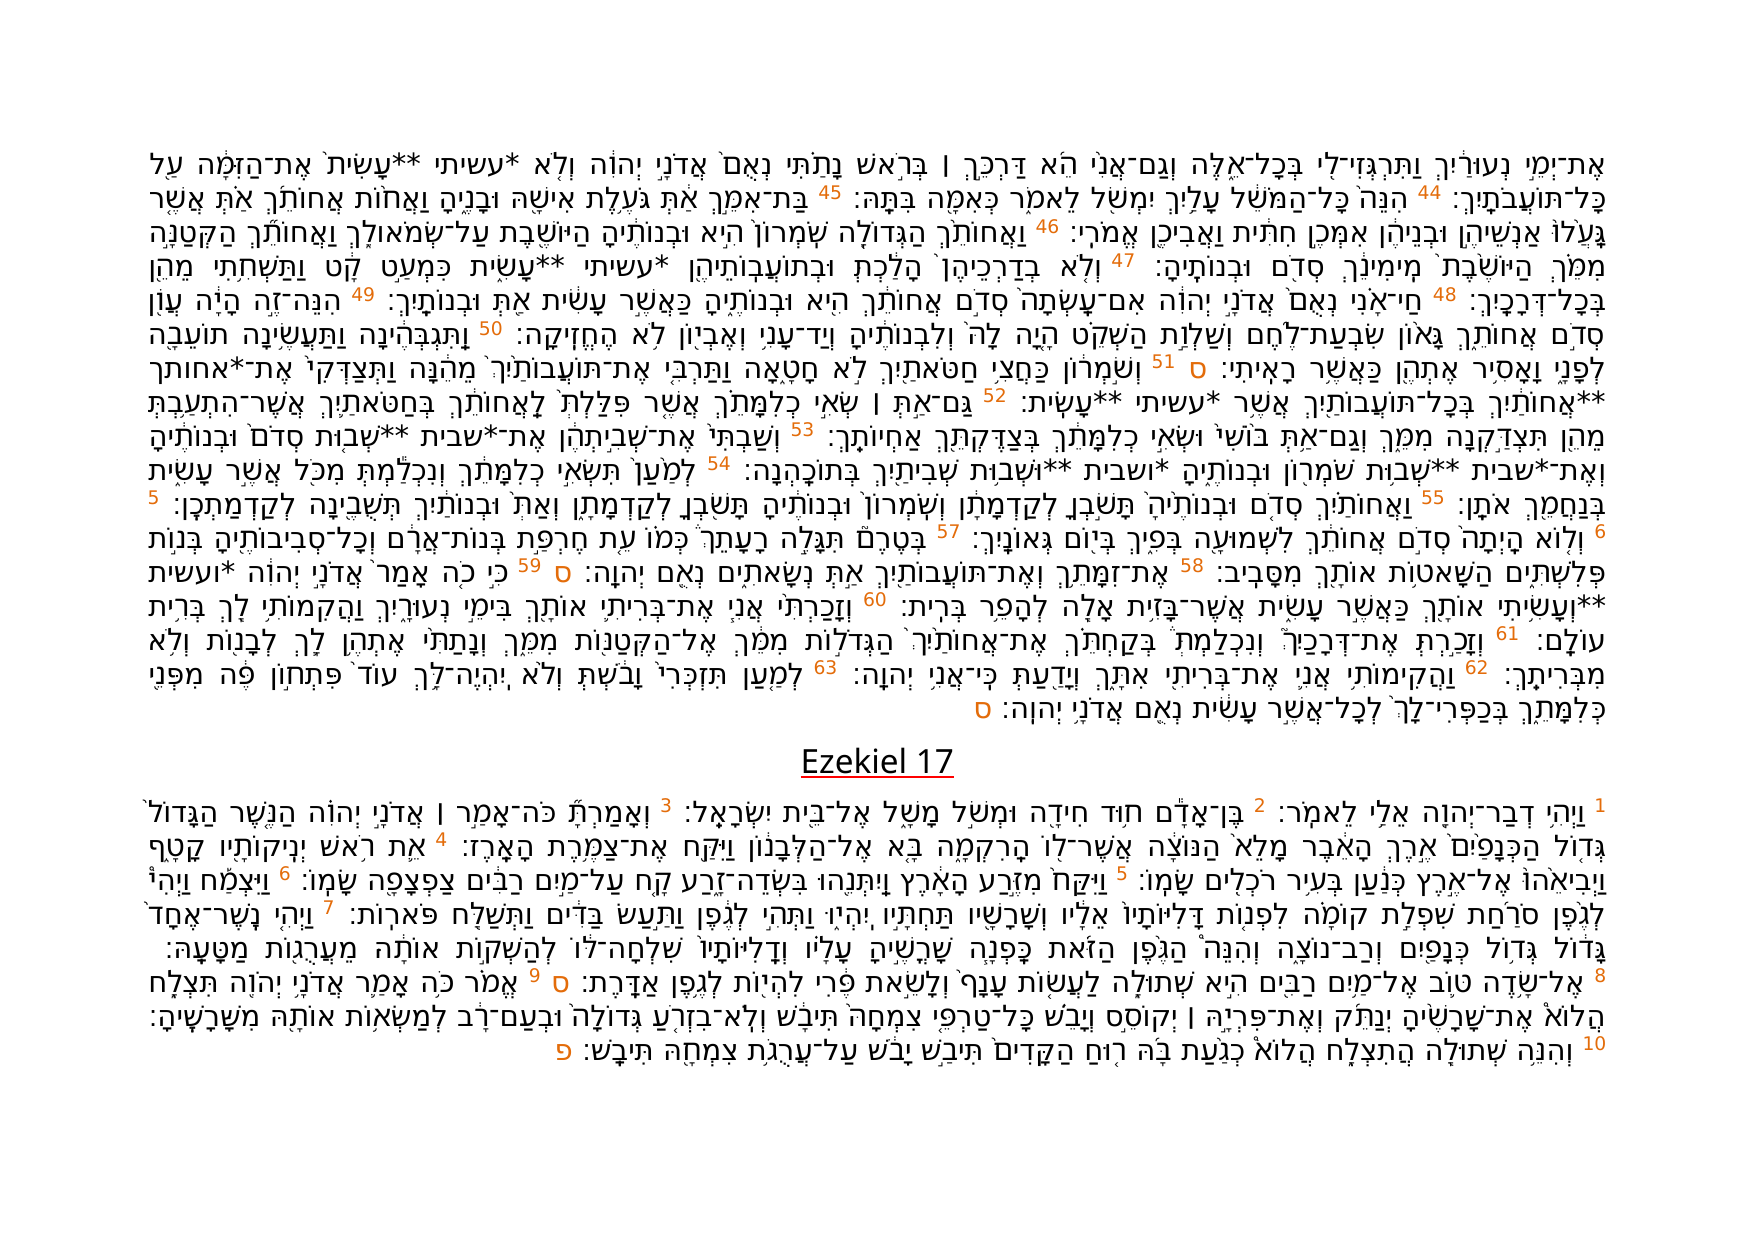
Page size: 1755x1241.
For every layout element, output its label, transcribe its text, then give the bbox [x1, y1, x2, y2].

text Ezekiel 17 [148, 737, 1606, 783]
text 36 כֹּֽה־אָמַ֞ר אֲדֹנָ֣י יְהֹוִ֗ה יַ֣עַן הִשָּׁפֵ֤ךְ נְחֻשְׁתֵּךְ֙ וַתִּגָּלֶ֣ה עֶרְוָתֵ֔ךְ כְּתַזְנוּתַ֖יִךְ עַל־מְאַהֲבָ֑יִךְ וְעַל֙ כָּל־גִּלּוּלֵ֣י תוֹעֲבוֹתַ֔יִךְ וְכִדְמֵ֣י בָנַ֔יִךְ אֲשֶׁ֥ר נָתַ֖תְּ לָהֶֽם׃ ‬‬37 לָ֠כֵן הִנְנִ֨י מְקַבֵּ֤ץ אֶת־כָּל־מְאַהֲבַ֙יִךְ֙ אֲשֶׁ֣ר עָרַ֣בְתְּ עֲלֵיהֶ֔ם וְאֵת֙ כָּל־אֲשֶׁ֣ר אָהַ֔בְתְּ עַ֖ל־כָּל־אֲשֶׁ֣ר שָׂנֵ֑את וְקִבַּצְתִּי֩ אֹתָ֨ם עָלַ֜יִךְ מִסָּבִ֗יב וְגִלֵּיתִ֤י עֶרְוָתֵךְ֙ אֲלֵהֶ֔ם וְרָא֖וּ אֶת־כָּל־עֶרְוָתֵֽךְ׃ ‬‬38 וּשְׁפַטְתִּיךְ֙ מִשְׁפְּטֵ֣י נֹאֲפ֔וֹת וְשֹׁפְכֹ֖ת דָּ֑ם וּנְתַתִּ֕יךְ דַּ֥ם חֵמָ֖ה וְקִנְאָֽה׃ ‬‬39 וְנָתַתִּ֨י אוֹתָ֜ךְ בְּיָדָ֗ם וְהָרְס֤וּ גַבֵּךְ֙ וְנִתְּצ֣וּ רָמֹתַ֔יִךְ וְהִפְשִׁ֤יטוּ אוֹתָךְ֙ בְּגָדַ֔יִךְ וְלָקְח֖וּ כְּלֵ֣י תִפְאַרְתֵּ֑ךְ וְהִנִּיח֖וּךְ עֵירֹ֥ם וְעֶרְיָֽה׃ ‬‬40 וְהֶעֱל֤וּ עָלַ֙יִךְ֙ קָהָ֔ל וְרָגְמ֥וּ אוֹתָ֖ךְ בָּאָ֑בֶן וּבִתְּק֖וּךְ בְּחַרְבוֹתָֽם׃ ‬‬41 וְשָׂרְפ֤וּ בָתַּ֙יִךְ֙ בָּאֵ֔שׁ וְעָשׂוּ־בָ֣ךְ שְׁפָטִ֔ים לְעֵינֵ֖י נָשִׁ֣ים רַבּ֑וֹת וְהִשְׁבַּתִּיךְ֙ מִזּוֹנָ֔ה וְגַם־אֶתְנַ֖ן לֹ֥א תִתְּנִי־עֽוֹד׃ ‬‬42 וַהֲנִחֹתִ֤י חֲמָתִי֙ בָּ֔ךְ וְסָ֥רָה קִנְאָתִ֖י מִמֵּ֑ךְ וְשָׁ֣קַטְתִּ֔י וְלֹ֥א אֶכְעַ֖ס עֽוֹד׃ ‬‬43 יַ֗עַן אֲשֶׁ֤ר לֹֽא־*זכרתי **זָכַרְתְּ֙ אֶת־יְמֵ֣י נְעוּרַ֔יִךְ וַתִּרְגְּזִי־לִ֖י בְּכָל־אֵ֑לֶּה וְגַם־אֲנִ֨י הֵ֜א דַּרְכֵּ֣ךְ ׀ בְּרֹ֣אשׁ נָתַ֗תִּי נְאֻם֙ אֲדֹנָ֣י יְהוִ֔ה וְלֹ֤א *עשיתי **עָשִׂית֙ אֶת־הַזִּמָּ֔ה עַ֖ל כָּל־תּוֹעֲבֹתָֽיִךְ׃ ‬‬44 הִנֵּה֙ כָּל־הַמֹּשֵׁ֔ל עָלַ֥יִךְ יִמְשֹׁ֖ל לֵאמֹ֑ר כְּאִמָּ֖ה בִּתָּֽהּ׃ ‬‬45 בַּת־אִמֵּ֣ךְ אַ֔תְּ גֹּעֶ֥לֶת אִישָׁ֖הּ וּבָנֶ֑יהָ וַאֲח֨וֹת אֲחוֹתֵ֜ךְ אַ֗תְּ אֲשֶׁ֤ר גָּֽעֲ֙לוּ֙ אַנְשֵׁיהֶ֣ן וּבְנֵיהֶ֔ן אִמְּכֶ֣ן חִתִּ֔ית וַאֲבִיכֶ֖ן אֱמֹרִֽי׃ ‬‬46 וַאֲחוֹתֵ֨ךְ הַגְּדוֹלָ֤ה שֹֽׁמְרוֹן֙ הִ֣יא וּבְנוֹתֶ֔יהָ הַיּוֹשֶׁ֖בֶת עַל־שְׂמֹאולֵ֑ךְ וַאֲחוֹתֵ֞ךְ הַקְּטַנָּ֣ה מִמֵּ֗ךְ הַיּוֹשֶׁ֙בֶת֙ מִֽימִינֵ֔ךְ סְדֹ֖ם וּבְנוֹתֶֽיהָ׃ ‬‬47 וְלֹ֤א בְדַרְכֵיהֶן֙ הָלַ֔כְתְּ וּבְתוֹעֲבֽוֹתֵיהֶ֖ן *עשיתי **עָשִׂ֑ית כִּמְעַ֣ט קָ֔ט וַתַּשְׁחִ֥תִי מֵהֵ֖ן בְּכָל־דְּרָכָֽיִךְ׃ ‬‬48 חַי־אָ֗נִי נְאֻם֙ אֲדֹנָ֣י יְהוִ֔ה אִם־עָֽשְׂתָה֙ סְדֹ֣ם אֲחוֹתֵ֔ךְ הִ֖יא וּבְנוֹתֶ֑יהָ כַּאֲשֶׁ֣ר עָשִׂ֔ית אַ֖תְּ וּבְנוֹתָֽיִךְ׃ ‬‬49 הִנֵּה־זֶ֣ה הָיָ֔ה עֲוֺ֖ן סְדֹ֣ם אֲחוֹתֵ֑ךְ גָּא֨וֹן שִׂבְעַת־לֶ֜חֶם וְשַׁלְוַ֣ת הַשְׁקֵ֗ט הָ֤יָה לָהּ֙ וְלִבְנוֹתֶ֔יהָ וְיַד־עָנִ֥י וְאֶבְי֖וֹן לֹ֥א הֶחֱזִֽיקָה׃ ‬‬50 וַֽתִּגְבְּהֶ֔ינָה וַתַּעֲשֶׂ֥ינָה תוֹעֵבָ֖ה לְפָנָ֑י וָאָסִ֥יר אֶתְהֶ֖ן כַּאֲשֶׁ֥ר רָאִֽיתִי׃ ס ‬‬51 וְשֹׁ֣מְר֔וֹן כַּחֲצִ֥י חַטֹּאתַ֖יִךְ לֹ֣א חָטָ֑אָה וַתַּרְבִּ֤י אֶת־תּוֹעֲבוֹתַ֙יִךְ֙ מֵהֵ֔נָּה וַתְּצַדְּקִי֙ אֶת־*אחותך **אֲחוֹתַ֔יִךְ בְּכָל־תּוֹעֲבוֹתַ֖יִךְ אֲשֶׁ֥ר *עשיתי **עָשִֽׂית׃ ‬‬52 גַּם־אַ֣תְּ ׀ שְׂאִ֣י כְלִמָּתֵ֗ךְ אֲשֶׁ֤ר פִּלַּלְתְּ֙ לַֽאֲחוֹתֵ֔ךְ בְּחַטֹּאתַ֛יִךְ אֲשֶׁר־הִתְעַ֥בְתְּ מֵהֵ֖ן תִּצְדַּ֣קְנָה מִמֵּ֑ךְ וְגַם־אַ֥תְּ בּ֙וֹשִׁי֙ וּשְׂאִ֣י כְלִמָּתֵ֔ךְ בְּצַדֶּקְתֵּ֖ךְ אַחְיוֹתֵֽךְ׃ ‬‬53 וְשַׁבְתִּי֙ אֶת־שְׁבִ֣יתְהֶ֔ן אֶת־*שבית **שְׁב֤וּת סְדֹם֙ וּבְנוֹתֶ֔יהָ וְאֶת־*שבית **שְׁב֥וּת שֹׁמְר֖וֹן וּבְנוֹתֶ֑יהָ *ושבית **וּשְׁב֥וּת שְׁבִיתַ֖יִךְ בְּתוֹכָֽהְנָה׃ ‬‬54 לְמַ֙עַן֙ תִּשְׂאִ֣י כְלִמָּתֵ֔ךְ וְנִכְלַ֕מְתְּ מִכֹּ֖ל אֲשֶׁ֣ר עָשִׂ֑ית בְּנַחֲמֵ֖ךְ אֹתָֽן׃ ‬‬55 וַאֲחוֹתַ֗יִךְ סְדֹ֤ם וּבְנוֹתֶ֙יהָ֙ תָּשֹׁ֣בְןָ לְקַדְמָתָ֔ן וְשֹֽׁמְרוֹן֙ וּבְנוֹתֶ֔יהָ תָּשֹׁ֖בְןָ לְקַדְמָתָ֑ן וְאַתְּ֙ וּבְנוֹתַ֔יִךְ תְּשֻׁבֶ֖ינָה לְקַדְמַתְכֶֽן׃ ‬‬56 וְל֤וֹא הָֽיְתָה֙ סְדֹ֣ם אֲחוֹתֵ֔ךְ לִשְׁמוּעָ֖ה בְּפִ֑יךְ בְּי֖וֹם גְּאוֹנָֽיִךְ׃ ‬‬57 בְּטֶרֶם֮ תִּגָּלֶ֣ה רָעָתֵךְ֒ כְּמ֗וֹ עֵ֚ת חֶרְפַּ֣ת בְּנוֹת־אֲרָ֔ם וְכָל־סְבִיבוֹתֶ֖יהָ בְּנ֣וֹת פְּלִשְׁתִּ֑ים הַשָּׁאט֥וֹת אוֹתָ֖ךְ מִסָּבִֽיב׃ ‬‬58 אֶת־זִמָּתֵ֥ךְ וְאֶת־תּוֹעֲבוֹתַ֖יִךְ אַ֣תְּ נְשָׂאתִ֑ים נְאֻ֖ם יְהוָֽה׃ ס ‬‬59 כִּ֣י כֹ֤ה אָמַר֙ אֲדֹנָ֣י יְהוִ֔ה *ועשית **וְעָשִׂ֥יתִי אוֹתָ֖ךְ כַּאֲשֶׁ֣ר עָשִׂ֑ית אֲשֶׁר־בָּזִ֥ית אָלָ֖ה לְהָפֵ֥ר בְּרִֽית׃ ‬‬60 וְזָכַרְתִּ֨י אֲנִ֧י אֶת־בְּרִיתִ֛י אוֹתָ֖ךְ בִּימֵ֣י נְעוּרָ֑יִךְ וַהֲקִמוֹתִ֥י לָ֖ךְ בְּרִ֥ית עוֹלָֽם׃ ‬‬61 וְזָכַ֣רְתְּ אֶת־דְּרָכַיִךְ֮ וְנִכְלַמְתְּ֒ בְּקַחְתֵּ֗ךְ אֶת־אֲחוֹתַ֙יִךְ֙ הַגְּדֹל֣וֹת מִמֵּ֔ךְ אֶל־הַקְּטַנּ֖וֹת מִמֵּ֑ךְ וְנָתַתִּ֨י אֶתְהֶ֥ן לָ֛ךְ לְבָנ֖וֹת וְלֹ֥א מִבְּרִיתֵֽךְ׃ ‬‬62 וַהֲקִימוֹתִ֥י אֲנִ֛י אֶת־בְּרִיתִ֖י אִתָּ֑ךְ וְיָדַ֖עַתְּ כִּֽי־אֲנִ֥י יְהוָֽה׃ ‬‬63 לְמַ֤עַן תִּזְכְּרִי֙ וָבֹ֔שְׁתְּ וְלֹ֨א יִֽהְיֶה־לָּ֥ךְ עוֹד֙ פִּתְח֣וֹן פֶּ֔ה מִפְּנֵ֖י כְּלִמָּתֵ֑ךְ בְּכַפְּרִי־לָךְ֙ לְכָל־אֲשֶׁ֣ר עָשִׂ֔ית נְאֻ֖ם אֲדֹנָ֥י יְהוִֽה׃ ס ‬‬‬‬‬‬‬‬‬‬‬‬‬‬‬‬‬‬‬‬‬‬‬‬‬‬‬‬‬‬ [148, 148, 1606, 725]
text 1 וַיְהִ֥י דְבַר־יְהוָ֖ה אֵלַ֥י לֵאמֹֽר׃ 2 בֶּן־אָדָ֕ם ח֥וּד חִידָ֖ה וּמְשֹׁ֣ל מָשָׁ֑ל אֶל־בֵּ֖ית יִשְׂרָאֵֽל׃ ‬‬3 וְאָמַרְתָּ֞ כֹּה־אָמַ֣ר ׀ אֲדֹנָ֣י יְהוִ֗ה הַנֶּ֤שֶׁר הַגָּדוֹל֙ גְּד֤וֹל הַכְּנָפַ֙יִם֙ אֶ֣רֶךְ הָאֵ֔בֶר מָלֵא֙ הַנּוֹצָ֔ה אֲשֶׁר־ל֖וֹ הָֽרִקְמָ֑ה בָּ֚א אֶל־הַלְּבָנ֔וֹן וַיִּקַּ֖ח אֶת־צַמֶּ֥רֶת הָאָֽרֶז׃ ‬‬4 אֵ֛ת רֹ֥אשׁ יְנִֽיקוֹתָ֖יו קָטָ֑ף וַיְבִיאֵ֙הוּ֙ אֶל־אֶ֣רֶץ כְּנַ֔עַן בְּעִ֥יר רֹכְלִ֖ים שָׂמֽוֹ׃ ‬‬5 וַיִּקַּח֙ מִזֶּ֣רַע הָאָ֔רֶץ וַֽיִתְּנֵ֖הוּ בִּשְׂדֵה־זָ֑רַע קָ֚ח עַל־מַ֣יִם רַבִּ֔ים צַפְצָפָ֖ה שָׂמֽוֹ׃ ‬‬6 וַיִּצְמַ֡ח וַיְהִי֩ לְגֶ֨פֶן סֹרַ֜חַת שִׁפְלַ֣ת קוֹמָ֗ה לִפְנ֤וֹת דָּלִיּוֹתָיו֙ אֵלָ֔יו וְשָׁרָשָׁ֖יו תַּחְתָּ֣יו יִֽהְי֑וּ וַתְּהִ֣י לְגֶ֔פֶן וַתַּ֣עַשׂ בַּדִּ֔ים וַתְּשַׁלַּ֖ח פֹּארֽוֹת׃ ‬‬7 וַיְהִ֤י נֶֽשֶׁר־אֶחָד֙ גָּד֔וֹל גְּד֥וֹל כְּנָפַ֖יִם וְרַב־נוֹצָ֑ה וְהִנֵּה֩ הַגֶּ֨פֶן הַזֹּ֜את כָּֽפְנָ֧ה שָׁרֳשֶׁ֣יהָ עָלָ֗יו וְדָֽלִיּוֹתָיו֙ שִׁלְחָה־לּ֔וֹ לְהַשְׁק֣וֹת אוֹתָ֔הּ מֵעֲרֻג֖וֹת מַטָּעָֽהּ׃ ‬‬8 אֶל־שָׂ֥דֶה טּ֛וֹב אֶל־מַ֥יִם רַבִּ֖ים הִ֣יא שְׁתוּלָ֑ה לַעֲשׂ֤וֹת עָנָף֙ וְלָשֵׂ֣את פֶּ֔רִי לִהְי֖וֹת לְגֶ֥פֶן אַדָּֽרֶת׃ ס ‬‬9 אֱמֹ֗ר כֹּ֥ה אָמַ֛ר אֲדֹנָ֥י יְהֹוִ֖ה תִּצְלָ֑ח הֲלוֹא֩ אֶת־שָׁרָשֶׁ֨יהָ יְנַתֵּ֜ק וְאֶת־פִּרְיָ֣הּ ׀ יְקוֹסֵ֣ס וְיָבֵ֗שׁ כָּל־טַרְפֵּ֤י צִמְחָהּ֙ תִּיבָ֔שׁ וְלֹֽא־בִזְרֹ֤עַ גְּדוֹלָה֙ וּבְעַם־רָ֔ב לְמַשְׂא֥וֹת אוֹתָ֖הּ מִשָּׁרָשֶֽׁיהָ׃ ‬‬10 וְהִנֵּ֥ה שְׁתוּלָ֖ה הֲתִצְלָ֑ח הֲלוֹא֩ כְגַ֨עַת בָּ֜הּ ר֤וּחַ הַקָּדִים֙ תִּיבַ֣שׁ יָבֹ֔שׁ עַל־עֲרֻגֹ֥ת צִמְחָ֖הּ תִּיבָֽשׁ׃ פ ‬‬‬‬‬‬‬‬‬‬‬ [148, 795, 1606, 1067]
